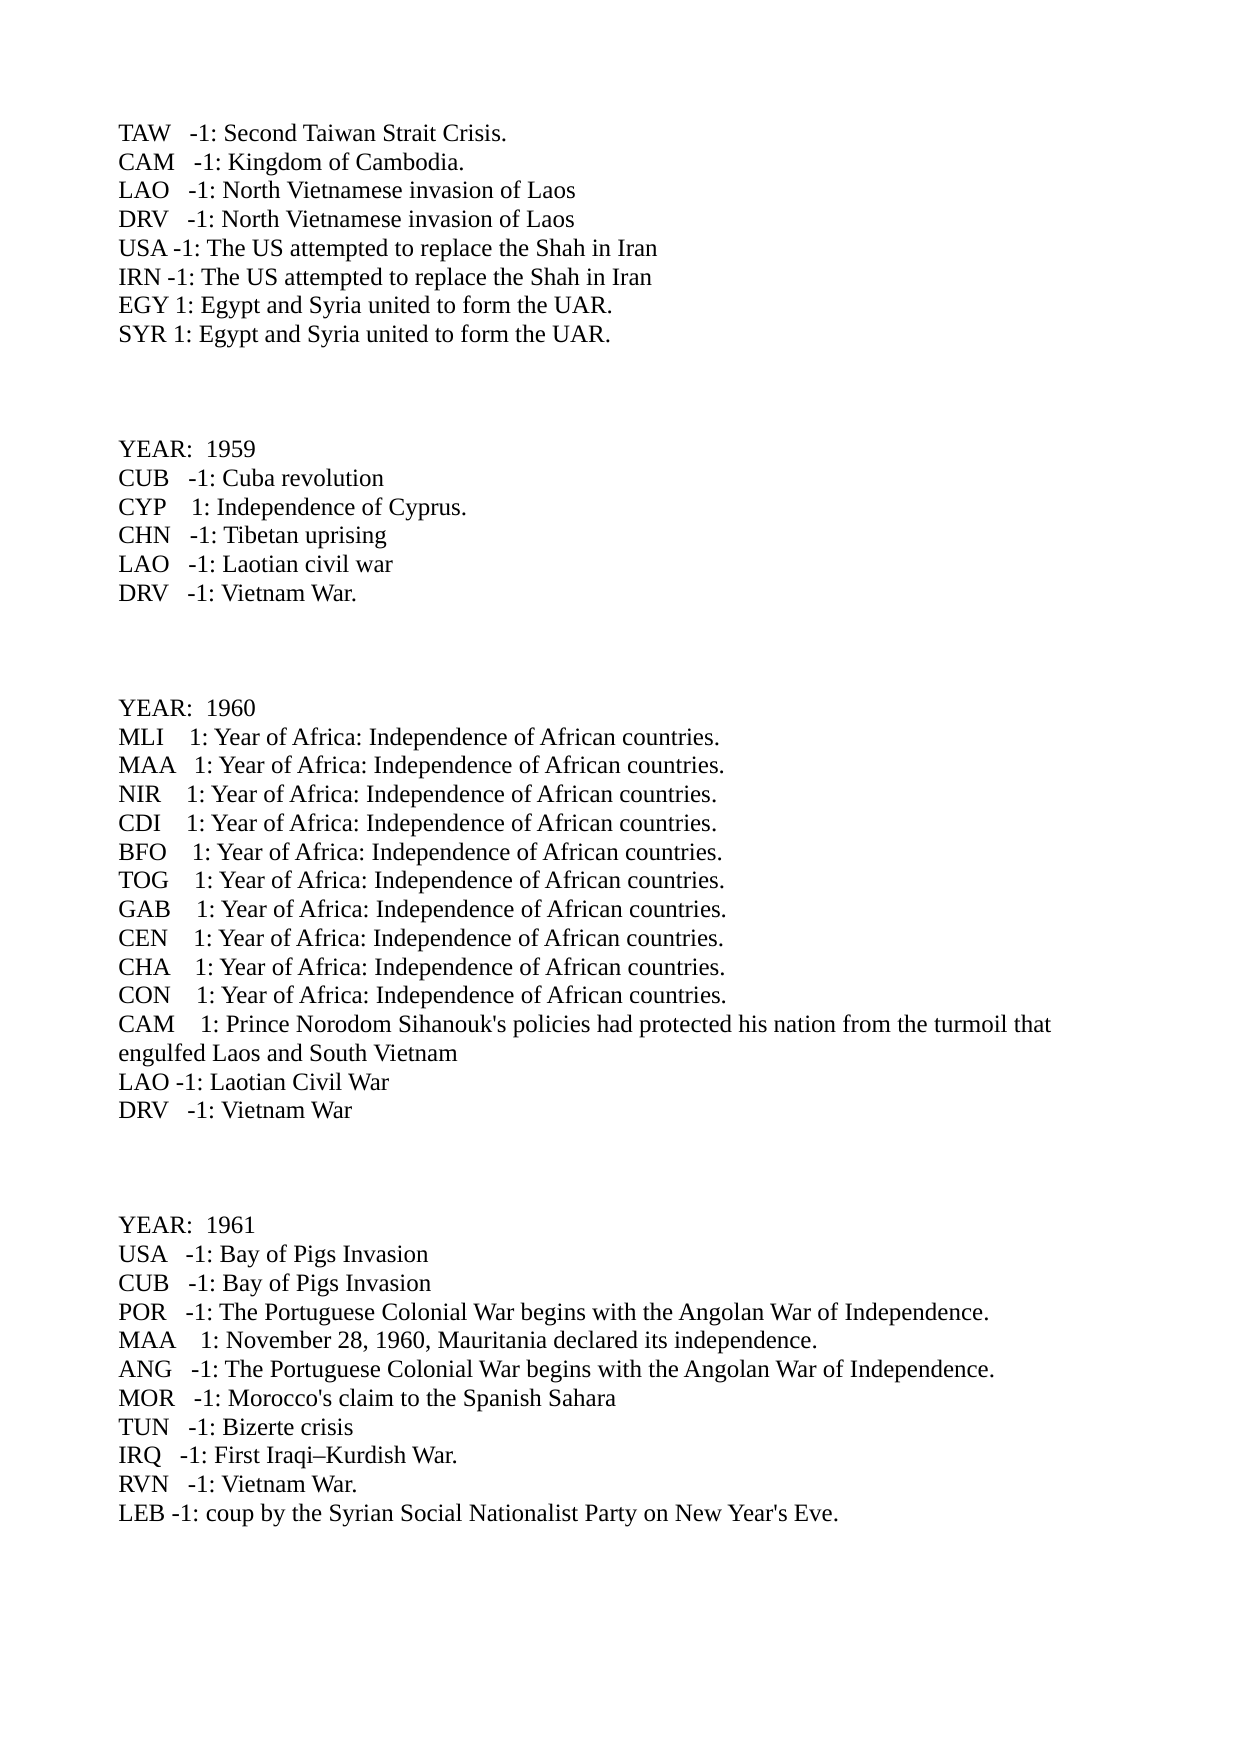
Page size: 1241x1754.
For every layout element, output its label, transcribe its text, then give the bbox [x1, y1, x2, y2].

text POR -1: The Portuguese Colonial War begins with the Angolan War of Independence. [118, 1297, 1122, 1326]
text EGY 1: Egypt and Syria united to form the UAR. [118, 291, 1122, 319]
text LEB -1: coup by the Syrian Social Nationalist Party on New Year's Eve. [118, 1498, 1122, 1527]
text DRV -1: North Vietnamese invasion of Laos [118, 204, 1122, 233]
text IRN -1: The US attempted to replace the Shah in Iran [118, 262, 1122, 291]
text ANG -1: The Portuguese Colonial War begins with the Angolan War of Independence. [118, 1354, 1122, 1383]
text CHA 1: Year of Africa: Independence of African countries. [118, 952, 1122, 981]
text TAW -1: Second Taiwan Strait Crisis. [118, 118, 1122, 147]
text DRV -1: Vietnam War [118, 1096, 1122, 1124]
text CHN -1: Tibetan uprising [118, 521, 1122, 549]
text CAM 1: Prince Norodom Sihanouk's policies had protected his nation from the turmoil that engulfed Laos and South Vietnam [118, 1009, 1122, 1067]
text YEAR: 1959 [118, 434, 1122, 463]
text TUN -1: Bizerte crisis [118, 1412, 1122, 1441]
text IRQ -1: First Iraqi–Kurdish War. [118, 1441, 1122, 1469]
text CUB -1: Bay of Pigs Invasion [118, 1268, 1122, 1297]
text YEAR: 1960 [118, 693, 1122, 722]
text BFO 1: Year of Africa: Independence of African countries. [118, 837, 1122, 866]
text CEN 1: Year of Africa: Independence of African countries. [118, 923, 1122, 952]
text USA -1: The US attempted to replace the Shah in Iran [118, 233, 1122, 262]
text LAO -1: North Vietnamese invasion of Laos [118, 176, 1122, 204]
text MAA 1: Year of Africa: Independence of African countries. [118, 751, 1122, 779]
text MAA 1: November 28, 1960, Mauritania declared its independence. [118, 1326, 1122, 1354]
text MLI 1: Year of Africa: Independence of African countries. [118, 722, 1122, 751]
text CDI 1: Year of Africa: Independence of African countries. [118, 808, 1122, 837]
text SYR 1: Egypt and Syria united to form the UAR. [118, 319, 1122, 348]
text TOG 1: Year of Africa: Independence of African countries. [118, 866, 1122, 894]
text LAO -1: Laotian Civil War [118, 1067, 1122, 1096]
text CAM -1: Kingdom of Cambodia. [118, 147, 1122, 176]
text CYP 1: Independence of Cyprus. [118, 492, 1122, 521]
text MOR -1: Morocco's claim to the Spanish Sahara [118, 1383, 1122, 1412]
text DRV -1: Vietnam War. [118, 578, 1122, 607]
text YEAR: 1961 [118, 1211, 1122, 1239]
text NIR 1: Year of Africa: Independence of African countries. [118, 779, 1122, 808]
text CUB -1: Cuba revolution [118, 463, 1122, 492]
text LAO -1: Laotian civil war [118, 549, 1122, 578]
text USA -1: Bay of Pigs Invasion [118, 1239, 1122, 1268]
text GAB 1: Year of Africa: Independence of African countries. [118, 894, 1122, 923]
text CON 1: Year of Africa: Independence of African countries. [118, 981, 1122, 1009]
text RVN -1: Vietnam War. [118, 1469, 1122, 1498]
